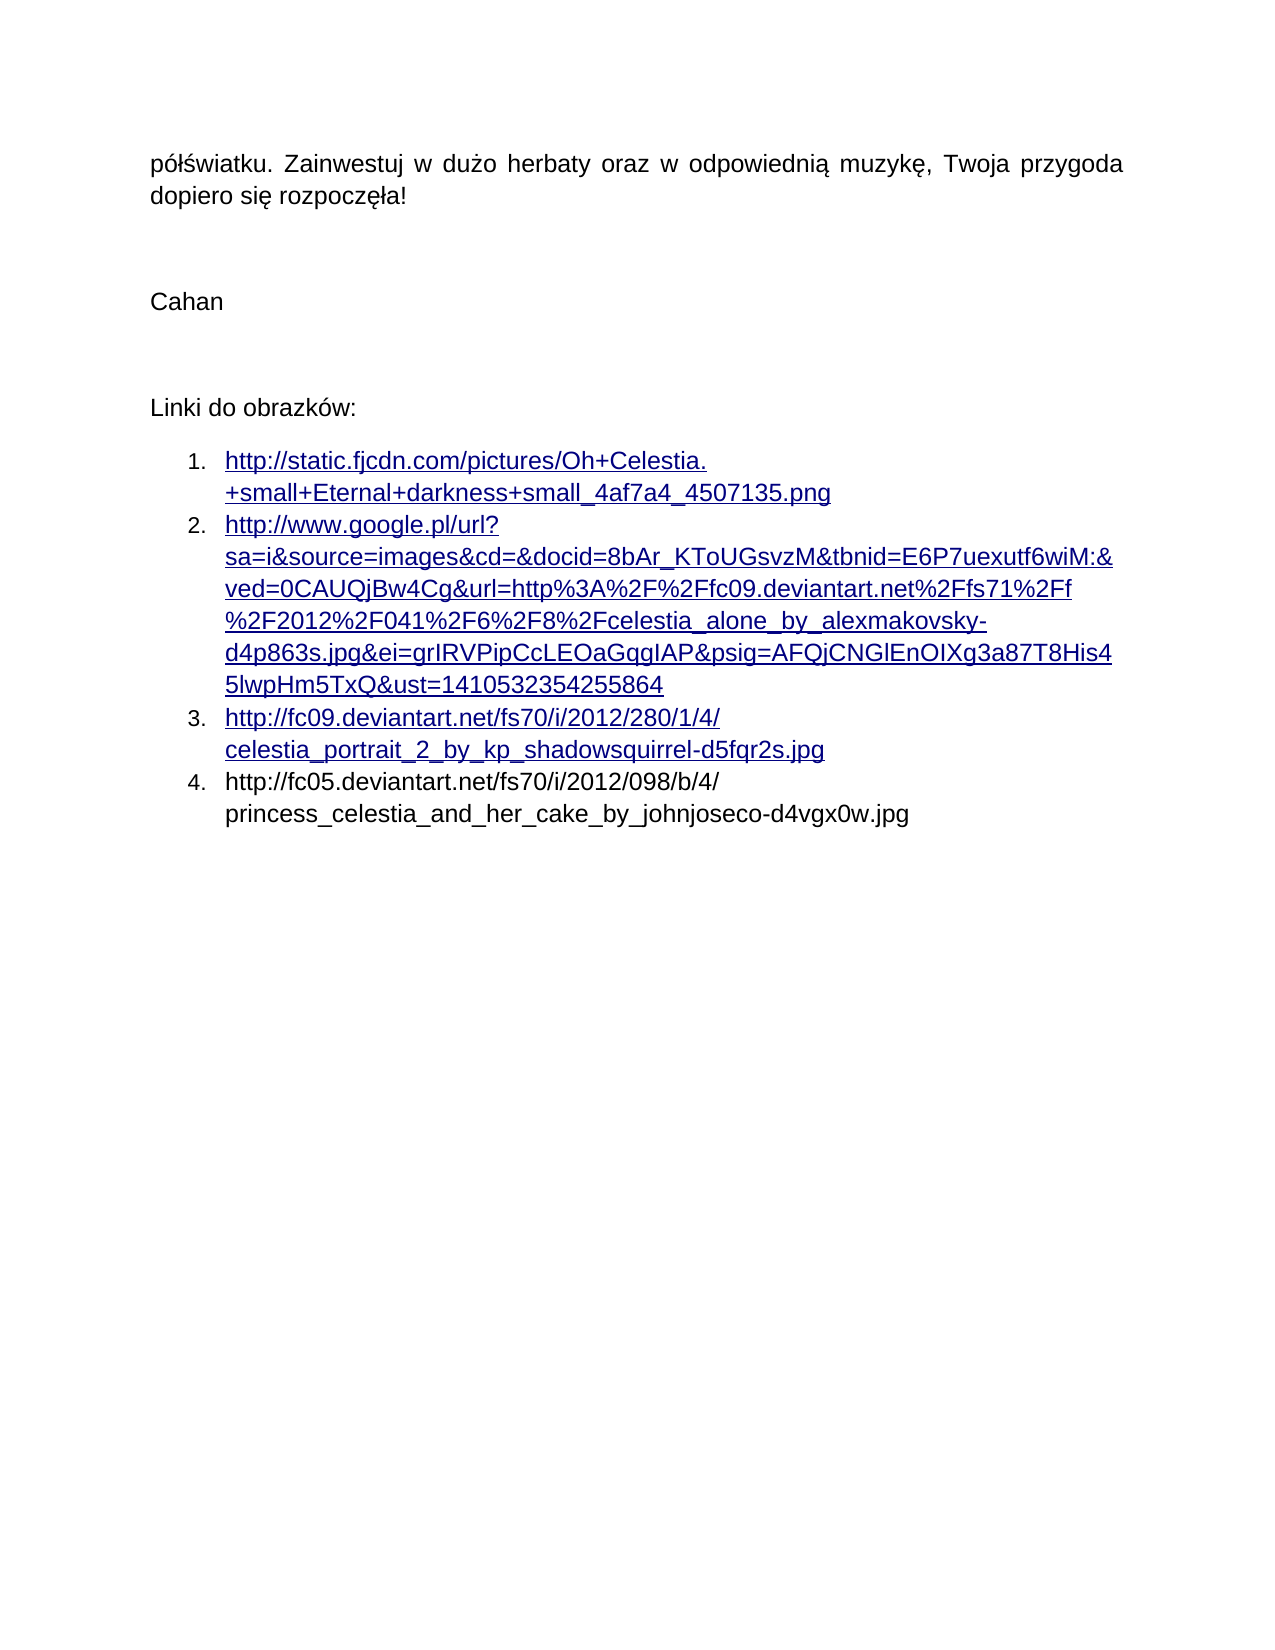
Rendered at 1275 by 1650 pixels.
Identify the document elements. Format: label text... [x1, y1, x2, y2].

list http://static.fjcdn.com/pictures/Oh+Celestia.+small+Eternal+darkness+small_4af7a4_4507135.png [187, 447, 1125, 507]
list http://fc09.deviantart.net/fs70/i/2012/280/1/4/celestia_portrait_2_by_kp_shadowsquirrel-d5fqr2s.jpg [187, 703, 1125, 763]
text Linki do obrazków: [150, 394, 1125, 422]
list http://www.google.pl/url?sa=i&source=images&cd=&docid=8bAr_KToUGsvzM&tbnid=E6P7uexutf6wiM:&ved=0CAUQjBw4Cg&url=http%3A%2F%2Ffc09.deviantart.net%2Ffs71%2Ff%2F2012%2F041%2F6%2F8%2Fcelestia_alone_by_alexmakovsky-d4p863s.jpg&ei=grIRVPipCcLEOaGqgIAP&psig=AFQjCNGlEnOIXg3a87T8His45lwpHm5TxQ&ust=1410532354255864 [187, 511, 1125, 699]
list http://fc05.deviantart.net/fs70/i/2012/098/b/4/princess_celestia_and_her_cake_by_johnjoseco-d4vgx0w.jpg [187, 767, 1125, 827]
text Cahan [150, 288, 1125, 316]
text półświatku. Zainwestuj w dużo herbaty oraz w odpowiednią muzykę, Twoja przygoda dopiero się rozpoczęła! [150, 150, 1125, 210]
